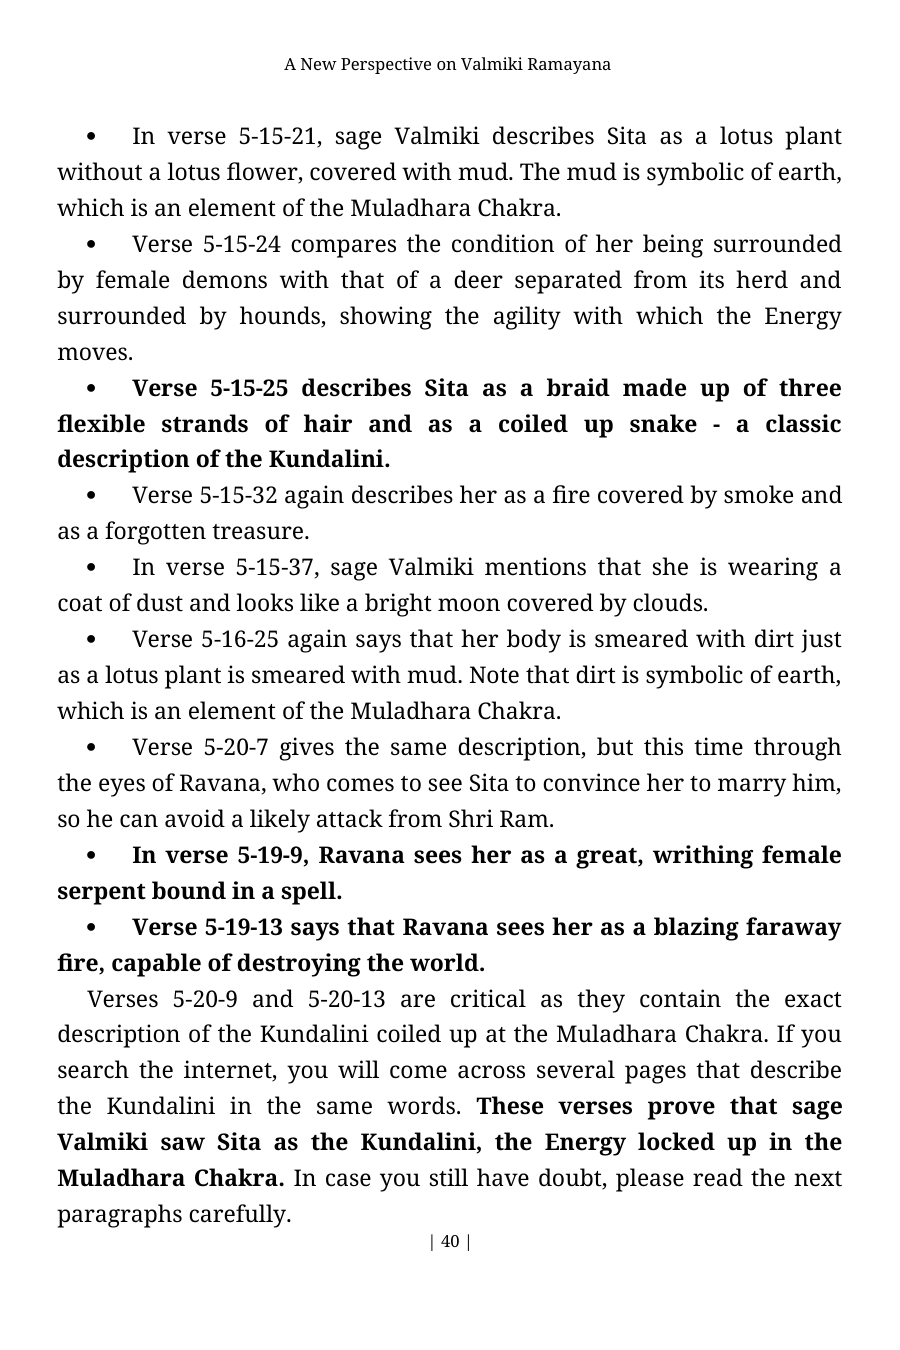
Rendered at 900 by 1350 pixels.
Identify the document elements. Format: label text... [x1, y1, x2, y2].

list In verse 5-15-21, sage Valmiki describes Sita as a lotus plant without a lotus flower, covered with mud. The mud is symbolic of earth, which is an element of the Muladhara Chakra. [57, 120, 843, 223]
list Verse 5-19-13 says that Ravana sees her as a blazing faraway fire, capable of destroying the world. [57, 911, 843, 978]
list Verse 5-20-7 gives the same description, but this time through the eyes of Ravana, who comes to see Sita to convince her to marry him, so he can avoid a likely attack from Shri Ram. [57, 731, 843, 834]
list Verse 5-16-25 again says that her body is smeared with dirt just as a lotus plant is smeared with mud. Note that dirt is symbolic of earth, which is an element of the Muladhara Chakra. [57, 623, 843, 726]
list Verse 5-15-24 compares the condition of her being surrounded by female demons with that of a deer separated from its herd and surrounded by hounds, showing the agility with which the Energy moves. [57, 228, 843, 367]
list Verse 5-15-32 again describes her as a fire covered by smoke and as a forgotten treasure. [57, 479, 843, 547]
list Verse 5-15-25 describes Sita as a braid made up of three flexible strands of hair and as a coiled up snake - a classic description of the Kundalini. [57, 372, 843, 475]
list In verse 5-19-9, Ravana sees her as a great, writhing female serpent bound in a spell. [57, 839, 843, 906]
list In verse 5-15-37, sage Valmiki mentions that she is wearing a coat of dust and looks like a bright moon covered by clouds. [57, 551, 843, 618]
text Verses 5-20-9 and 5-20-13 are critical as they contain the exact description of the Kundalini coiled up at the Muladhara Chakra. If you search the internet, you will come across several pages that describe the Kundalini in the same words. These verses prove that sage Valmiki saw Sita as the Kundalini, the Energy locked up in the Muladhara Chakra. In case you still have doubt, please read the next paragraphs carefully. [57, 982, 843, 1229]
